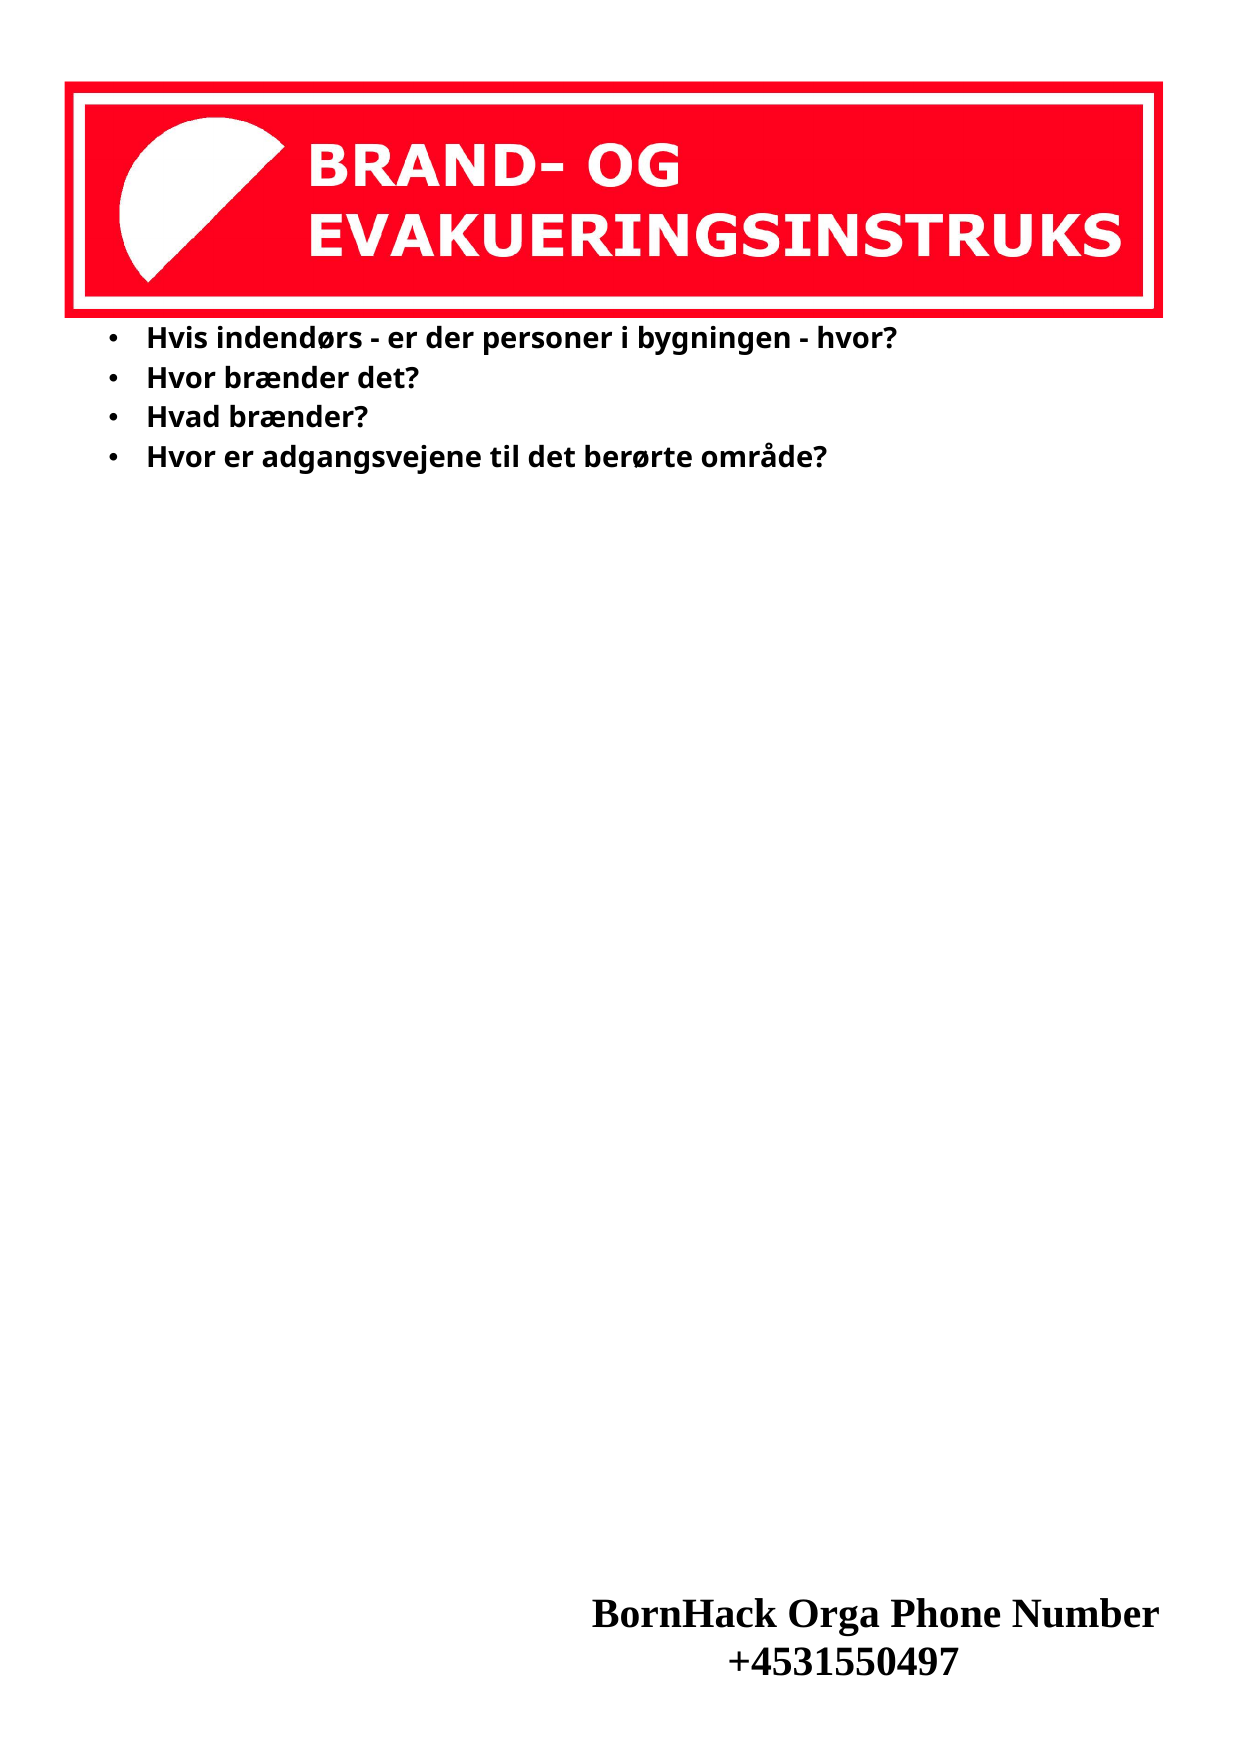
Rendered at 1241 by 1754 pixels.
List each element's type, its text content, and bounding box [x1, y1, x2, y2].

list Hvor brænder det? [108, 357, 1169, 397]
picture [64, 81, 1164, 318]
list Hvad brænder? [108, 397, 1169, 436]
list Hvis indendørs - er der personer i bygningen - hvor? [108, 266, 1169, 357]
list Hvor er adgangsvejene til det berørte område? [108, 436, 1169, 476]
